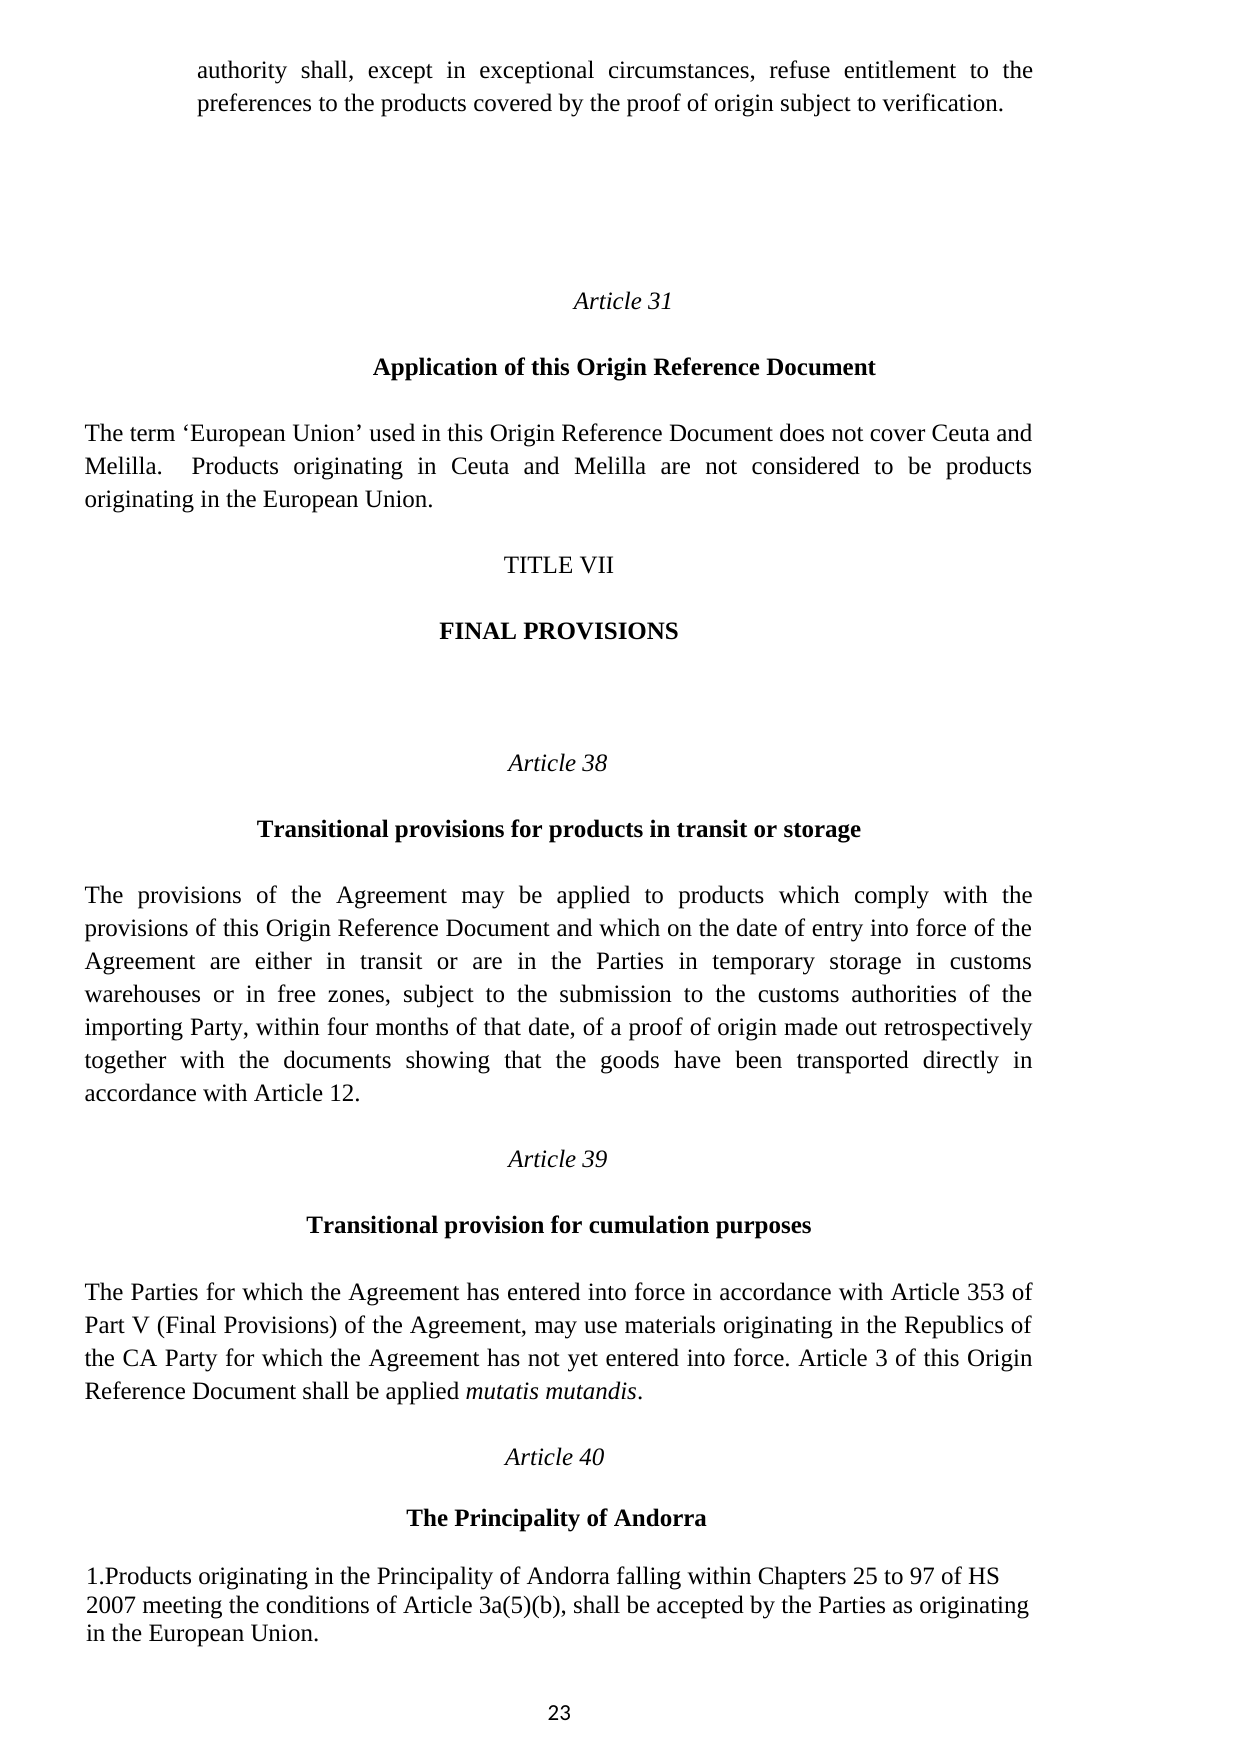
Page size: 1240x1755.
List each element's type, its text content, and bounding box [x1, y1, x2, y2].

text Article 31 [215, 286, 1034, 315]
text Article 39 [84, 1144, 1034, 1173]
text TITLE VII [84, 550, 1034, 579]
text The Principality of Andorra [86, 1503, 1034, 1532]
text Application of this Origin Reference Document [215, 352, 1034, 381]
text 1.Products originating in the Principality of Andorra falling within Chapters 25 to 97 of HS 2007 meeting the conditions of Article 3a(5)(b), shall be accepted by the Parties as originating in the European Union. [86, 1561, 1034, 1647]
text Transitional provision for cumulation purposes [84, 1211, 1034, 1239]
text The provisions of the Agreement may be applied to products which comply with the provisions of this Origin Reference Document and which on the date of entry into force of the Agreement are either in transit or are in the Parties in temporary storage in customs warehouses or in free zones, subject to the submission to the customs authorities of the importing Party, within four months of that date, of a proof of origin made out retrospectively together with the documents showing that the goods have been transported directly in accordance with Article 12. [84, 880, 1034, 1107]
list If in cases of reasonable doubt there is no reply within ten months of the date of the verification request or if the reply does not contain sufficient information to determine the authenticity of the document in question or the real origin of the products, the requesting customs authorities or, when applicable, competent public authority shall, except in exceptional circumstances, refuse entitlement to the preferences to the products covered by the proof of origin subject to verification. [159, 55, 1034, 88]
text FINAL PROVISIONS [84, 616, 1034, 645]
text Transitional provisions for products in transit or storage [84, 814, 1034, 843]
text Article 38 [84, 748, 1034, 777]
text Article 40 [84, 1442, 1034, 1471]
text The Parties for which the Agreement has entered into force in accordance with Article 353 of Part V (Final Provisions) of the Agreement, may use materials originating in the Republics of the CA Party for which the Agreement has not yet entered into force. Article 3 of this Origin Reference Document shall be applied mutatis mutandis. [84, 1277, 1034, 1404]
text The term ‘European Union’ used in this Origin Reference Document does not cover Ceuta and Melilla. Products originating in Ceuta and Melilla are not considered to be products originating in the European Union. [84, 418, 1034, 513]
